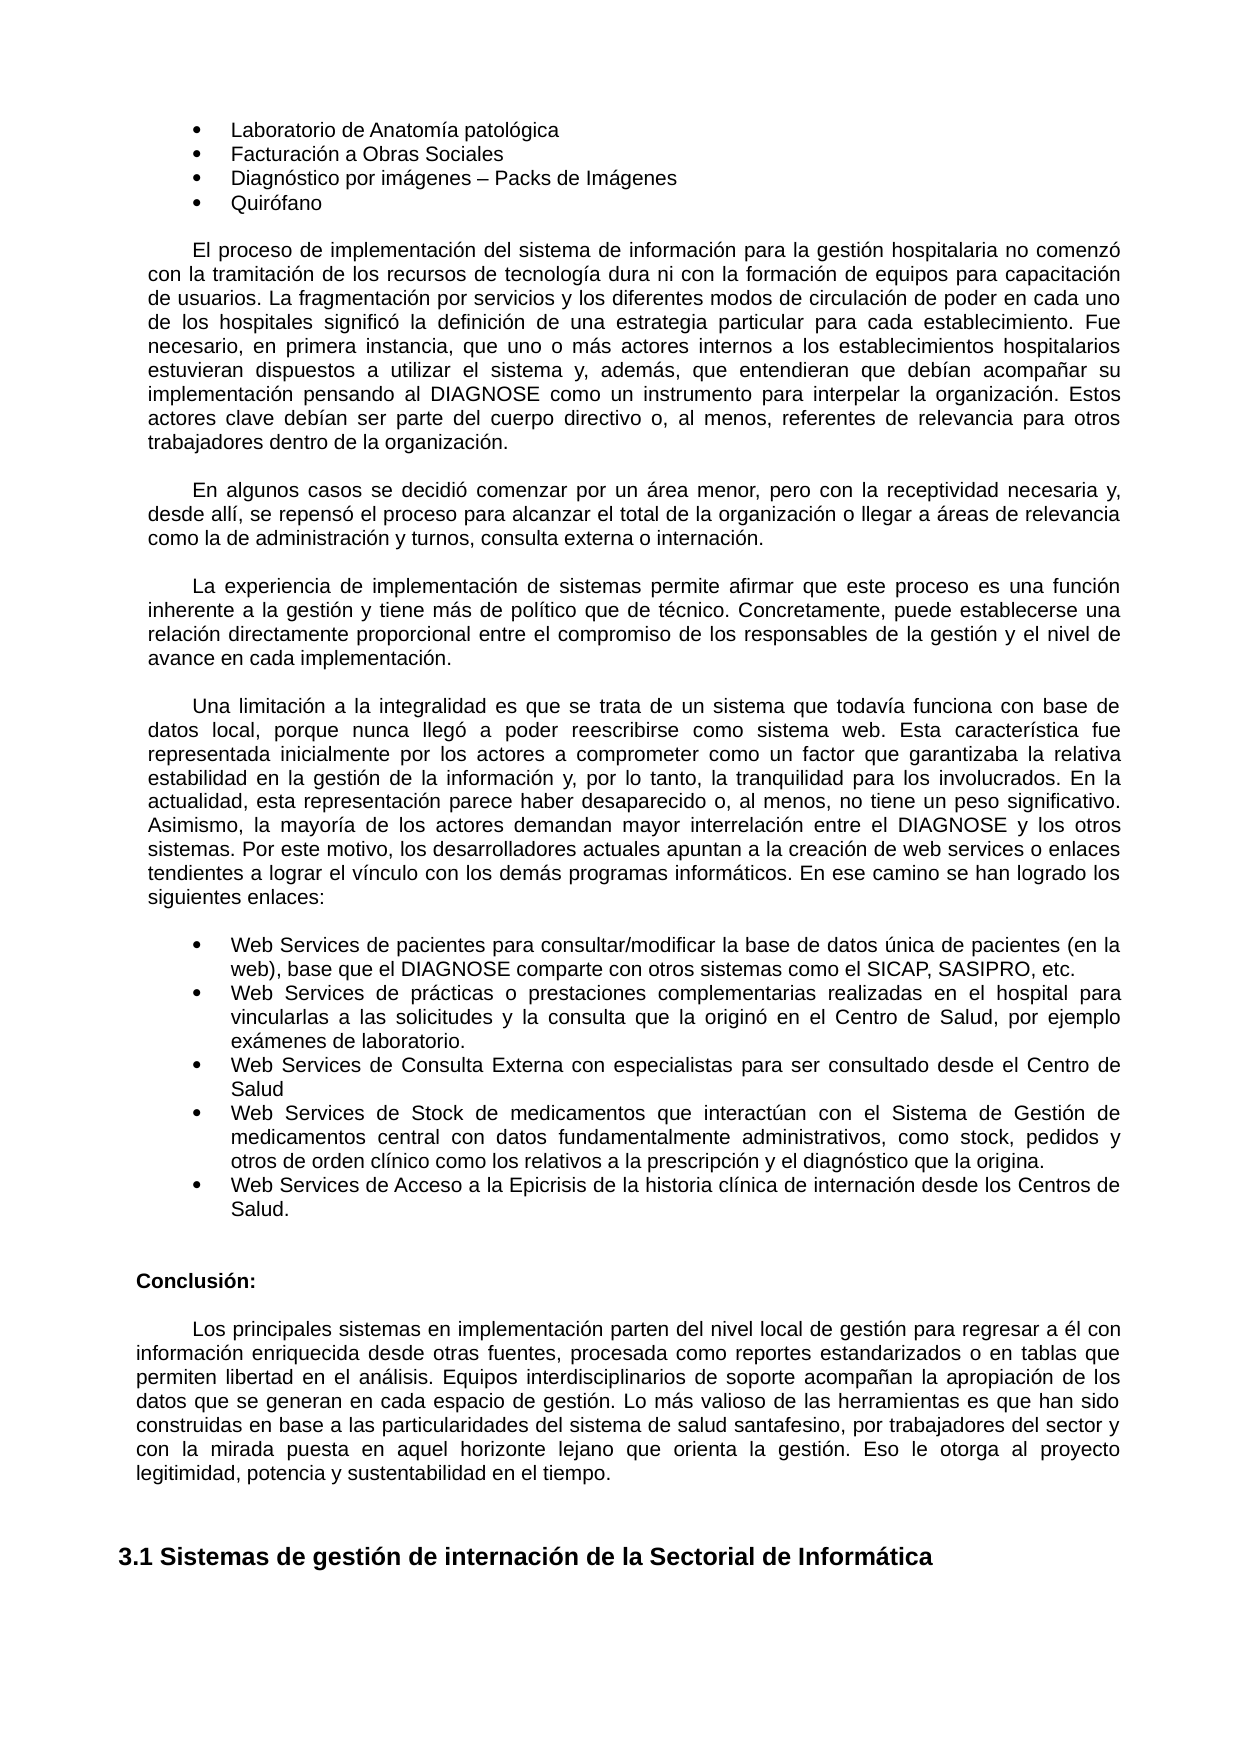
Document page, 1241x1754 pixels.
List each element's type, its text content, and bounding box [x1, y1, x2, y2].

list Quirófano [193, 190, 1122, 214]
text El proceso de implementación del sistema de información para la gestión hospitalaria no comenzó con la tramitación de los recursos de tecnología dura ni con la formación de equipos para capacitación de usuarios. La fragmentación por servicios y los diferentes modos de circulación de poder en cada uno de los hospitales significó la definición de una estrategia particular para cada establecimiento. Fue necesario, en primera instancia, que uno o más actores internos a los establecimientos hospitalarios estuvieran dispuestos a utilizar el sistema y, además, que entendieran que debían acompañar su implementación pensando al DIAGNOSE como un instrumento para interpelar la organización. Estos actores clave debían ser parte del cuerpo directivo o, al menos, referentes de relevancia para otros trabajadores dentro de la organización. [148, 238, 1122, 454]
text Una limitación a la integralidad es que se trata de un sistema que todavía funciona con base de datos local, porque nunca llegó a poder reescribirse como sistema web. Esta característica fue representada inicialmente por los actores a comprometer como un factor que garantizaba la relativa estabilidad en la gestión de la información y, por lo tanto, la tranquilidad para los involucrados. En la actualidad, esta representación parece haber desaparecido o, al menos, no tiene un peso significativo. Asimismo, la mayoría de los actores demandan mayor interrelación entre el DIAGNOSE y los otros sistemas. Por este motivo, los desarrolladores actuales apuntan a la creación de web services o enlaces tendientes a lograr el vínculo con los demás programas informáticos. En ese camino se han logrado los siguientes enlaces: [148, 693, 1122, 909]
text Los principales sistemas en implementación parten del nivel local de gestión para regresar a él con información enriquecida desde otras fuentes, procesada como reportes estandarizados o en tablas que permiten libertad en el análisis. Equipos interdisciplinarios de soporte acompañan la apropiación de los datos que se generan en cada espacio de gestión. Lo más valioso de las herramientas es que han sido construidas en base a las particularidades del sistema de salud santafesino, por trabajadores del sector y con la mirada puesta en aquel horizonte lejano que orienta la gestión. Eso le otorga al proyecto legitimidad, potencia y sustentabilidad en el tiempo. [136, 1317, 1122, 1485]
text En algunos casos se decidió comenzar por un área menor, pero con la receptividad necesaria y, desde allí, se repensó el proceso para alcanzar el total de la organización o llegar a áreas de relevancia como la de administración y turnos, consulta externa o internación. [148, 478, 1122, 550]
text Conclusión: [136, 1269, 1122, 1293]
list Diagnóstico por imágenes – Packs de Imágenes [193, 166, 1122, 190]
list Web Services de prácticas o prestaciones complementarias realizadas en el hospital para vincularlas a las solicitudes y la consulta que la originó en el Centro de Salud, por ejemplo exámenes de laboratorio. [193, 981, 1122, 1053]
list Facturación a Obras Sociales [193, 142, 1122, 166]
list Web Services de Consulta Externa con especialistas para ser consultado desde el Centro de Salud [193, 1053, 1122, 1101]
text 3.1 Sistemas de gestión de internación de la Sectorial de Informática [118, 1542, 1122, 1571]
list Web Services de Acceso a la Epicrisis de la historia clínica de internación desde los Centros de Salud. [193, 1173, 1122, 1221]
text La experiencia de implementación de sistemas permite afirmar que este proceso es una función inherente a la gestión y tiene más de político que de técnico. Concretamente, puede establecerse una relación directamente proporcional entre el compromiso de los responsables de la gestión y el nivel de avance en cada implementación. [148, 574, 1122, 669]
list Web Services de Stock de medicamentos que interactúan con el Sistema de Gestión de medicamentos central con datos fundamentalmente administrativos, como stock, pedidos y otros de orden clínico como los relativos a la prescripción y el diagnóstico que la origina. [193, 1101, 1122, 1173]
list Web Services de pacientes para consultar/modificar la base de datos única de pacientes (en la web), base que el DIAGNOSE comparte con otros sistemas como el SICAP, SASIPRO, etc. [193, 933, 1122, 981]
list Laboratorio de Anatomía patológica [193, 118, 1122, 142]
